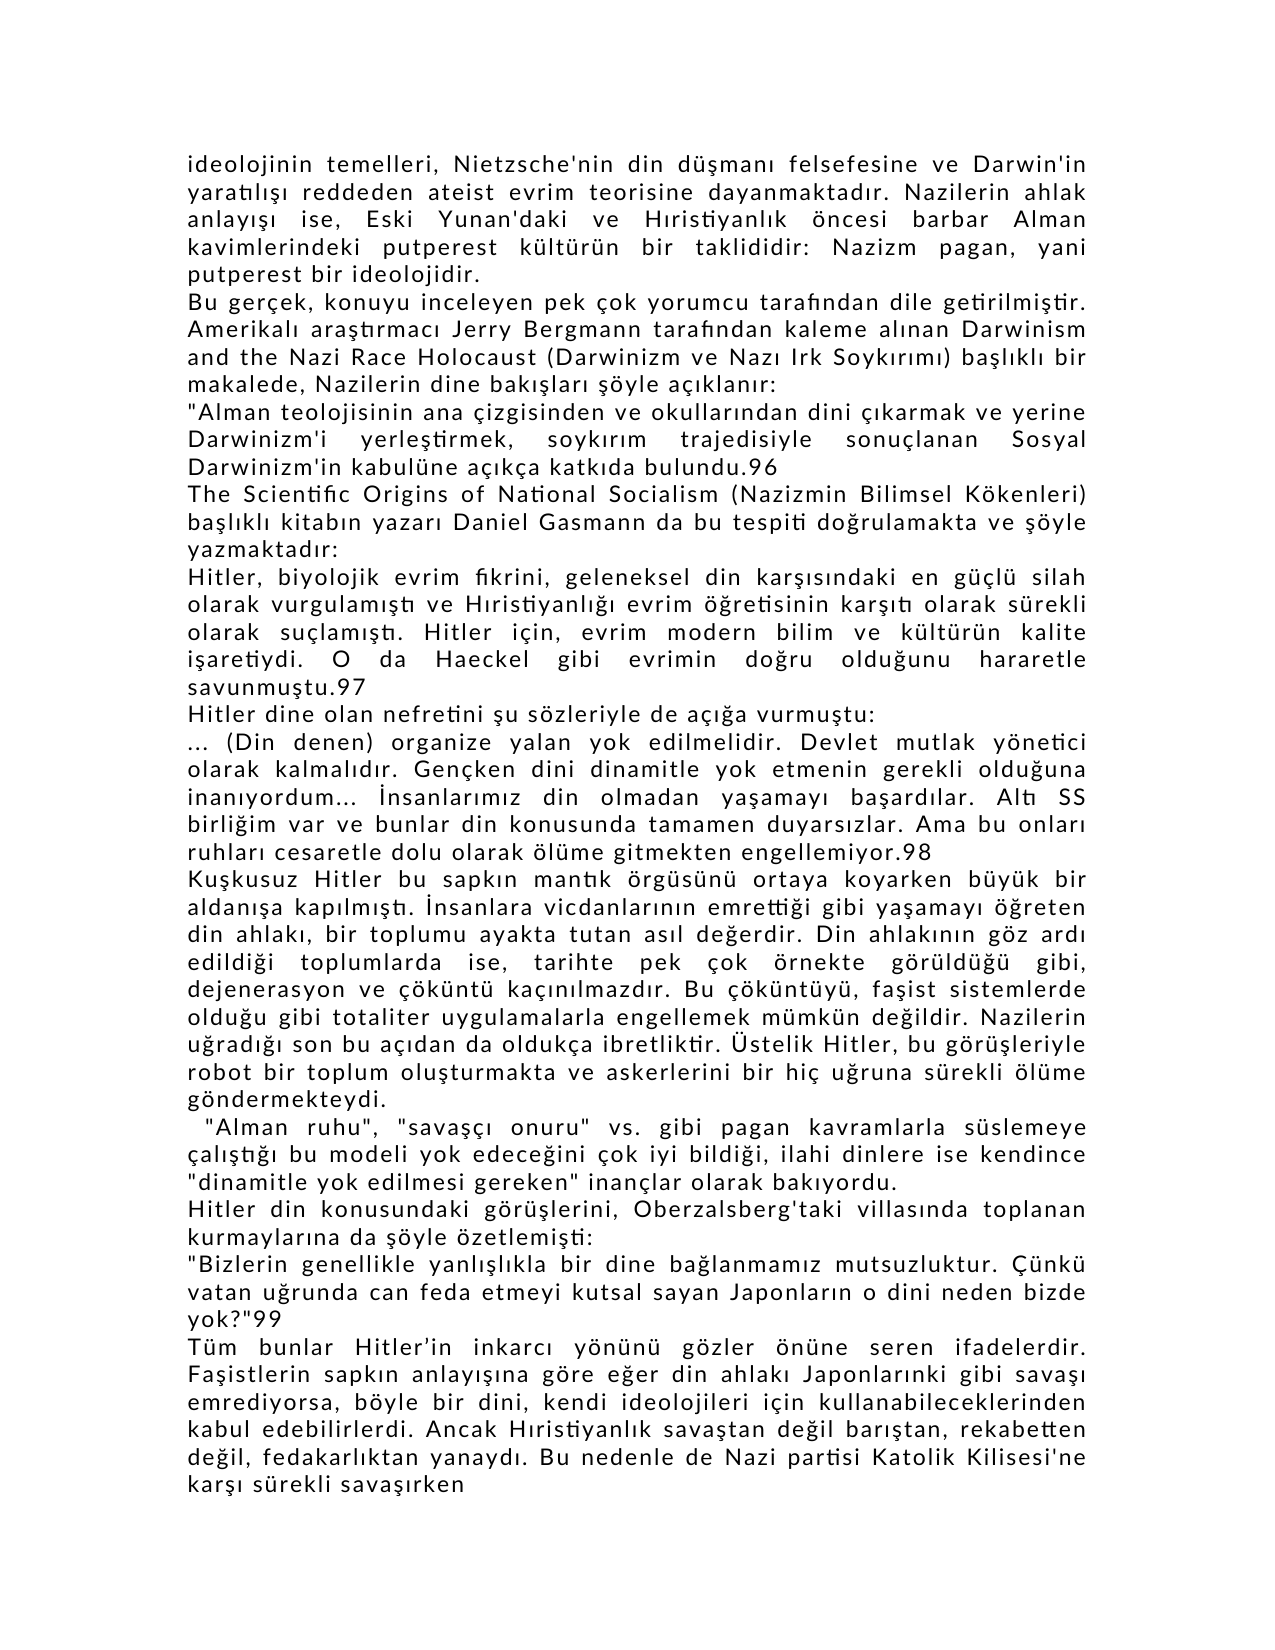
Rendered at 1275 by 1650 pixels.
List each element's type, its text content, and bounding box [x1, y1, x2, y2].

text "Alman ruhu", "savaşçı onuru" vs. gibi pagan kavramlarla süslemeye çalıştığı bu modeli yok edeceğini çok iyi bildiği, ilahi dinlere ise kendince "dinamitle yok edilmesi gereken" inançlar olarak bakıyordu. [187, 1112, 1087, 1195]
text "Alman teolojisinin ana çizgisinden ve okullarından dini çıkarmak ve yerine Darwinizm'i yerleştirmek, soykırım trajedisiyle sonuçlanan Sosyal Darwinizm'in kabulüne açıkça katkıda bulundu.96 [187, 397, 1087, 480]
text The Scientific Origins of National Socialism (Nazizmin Bilimsel Kökenleri) başlıklı kitabın yazarı Daniel Gasmann da bu tespiti doğrulamakta ve şöyle yazmaktadır: [187, 480, 1087, 562]
text Hitler dine olan nefretini şu sözleriyle de açığa vurmuştu: [187, 700, 1087, 727]
text Hitler, biyolojik evrim fikrini, geleneksel din karşısındaki en güçlü silah olarak vurgulamıştı ve Hıristiyanlığı evrim öğretisinin karşıtı olarak sürekli olarak suçlamıştı. Hitler için, evrim modern bilim ve kültürün kalite işaretiydi. O da Haeckel gibi evrimin doğru olduğunu hararetle savunmuştu.97 [187, 562, 1087, 700]
text ideolojinin temelleri, Nietzsche'nin din düşmanı felsefesine ve Darwin'in yaratılışı reddeden ateist evrim teorisine dayanmaktadır. Nazilerin ahlak anlayışı ise, Eski Yunan'daki ve Hıristiyanlık öncesi barbar Alman kavimlerindeki putperest kültürün bir taklididir: Nazizm pagan, yani putperest bir ideolojidir. [187, 150, 1087, 287]
text ... (Din denen) organize yalan yok edilmelidir. Devlet mutlak yönetici olarak kalmalıdır. Gençken dini dinamitle yok etmenin gerekli olduğuna inanıyordum... İnsanlarımız din olmadan yaşamayı başardılar. Altı SS birliğim var ve bunlar din konusunda tamamen duyarsızlar. Ama bu onları ruhları cesaretle dolu olarak ölüme gitmekten engellemiyor.98 [187, 727, 1087, 865]
text Tüm bunlar Hitler’in inkarcı yönünü gözler önüne seren ifadelerdir. Faşistlerin sapkın anlayışına göre eğer din ahlakı Japonlarınki gibi savaşı emrediyorsa, böyle bir dini, kendi ideolojileri için kullanabileceklerinden kabul edebilirlerdi. Ancak Hıristiyanlık savaştan değil barıştan, rekabetten değil, fedakarlıktan yanaydı. Bu nedenle de Nazi partisi Katolik Kilisesi'ne karşı sürekli savaşırken [187, 1332, 1087, 1497]
text Hitler din konusundaki görüşlerini, Oberzalsberg'taki villasında toplanan kurmaylarına da şöyle özetlemişti: [187, 1195, 1087, 1250]
text "Bizlerin genellikle yanlışlıkla bir dine bağlanmamız mutsuzluktur. Çünkü vatan uğrunda can feda etmeyi kutsal sayan Japonların o dini neden bizde yok?"99 [187, 1250, 1087, 1332]
text Bu gerçek, konuyu inceleyen pek çok yorumcu tarafından dile getirilmiştir. Amerikalı araştırmacı Jerry Bergmann tarafından kaleme alınan Darwinism and the Nazi Race Holocaust (Darwinizm ve Nazı Irk Soykırımı) başlıklı bir makalede, Nazilerin dine bakışları şöyle açıklanır: [187, 287, 1087, 397]
text Kuşkusuz Hitler bu sapkın mantık örgüsünü ortaya koyarken büyük bir aldanışa kapılmıştı. İnsanlara vicdanlarının emrettiği gibi yaşamayı öğreten din ahlakı, bir toplumu ayakta tutan asıl değerdir. Din ahlakının göz ardı edildiği toplumlarda ise, tarihte pek çok örnekte görüldüğü gibi, dejenerasyon ve çöküntü kaçınılmazdır. Bu çöküntüyü, faşist sistemlerde olduğu gibi totaliter uygulamalarla engellemek mümkün değildir. Nazilerin uğradığı son bu açıdan da oldukça ibretliktir. Üstelik Hitler, bu görüşleriyle robot bir toplum oluşturmakta ve askerlerini bir hiç uğruna sürekli ölüme göndermekteydi. [187, 865, 1087, 1112]
